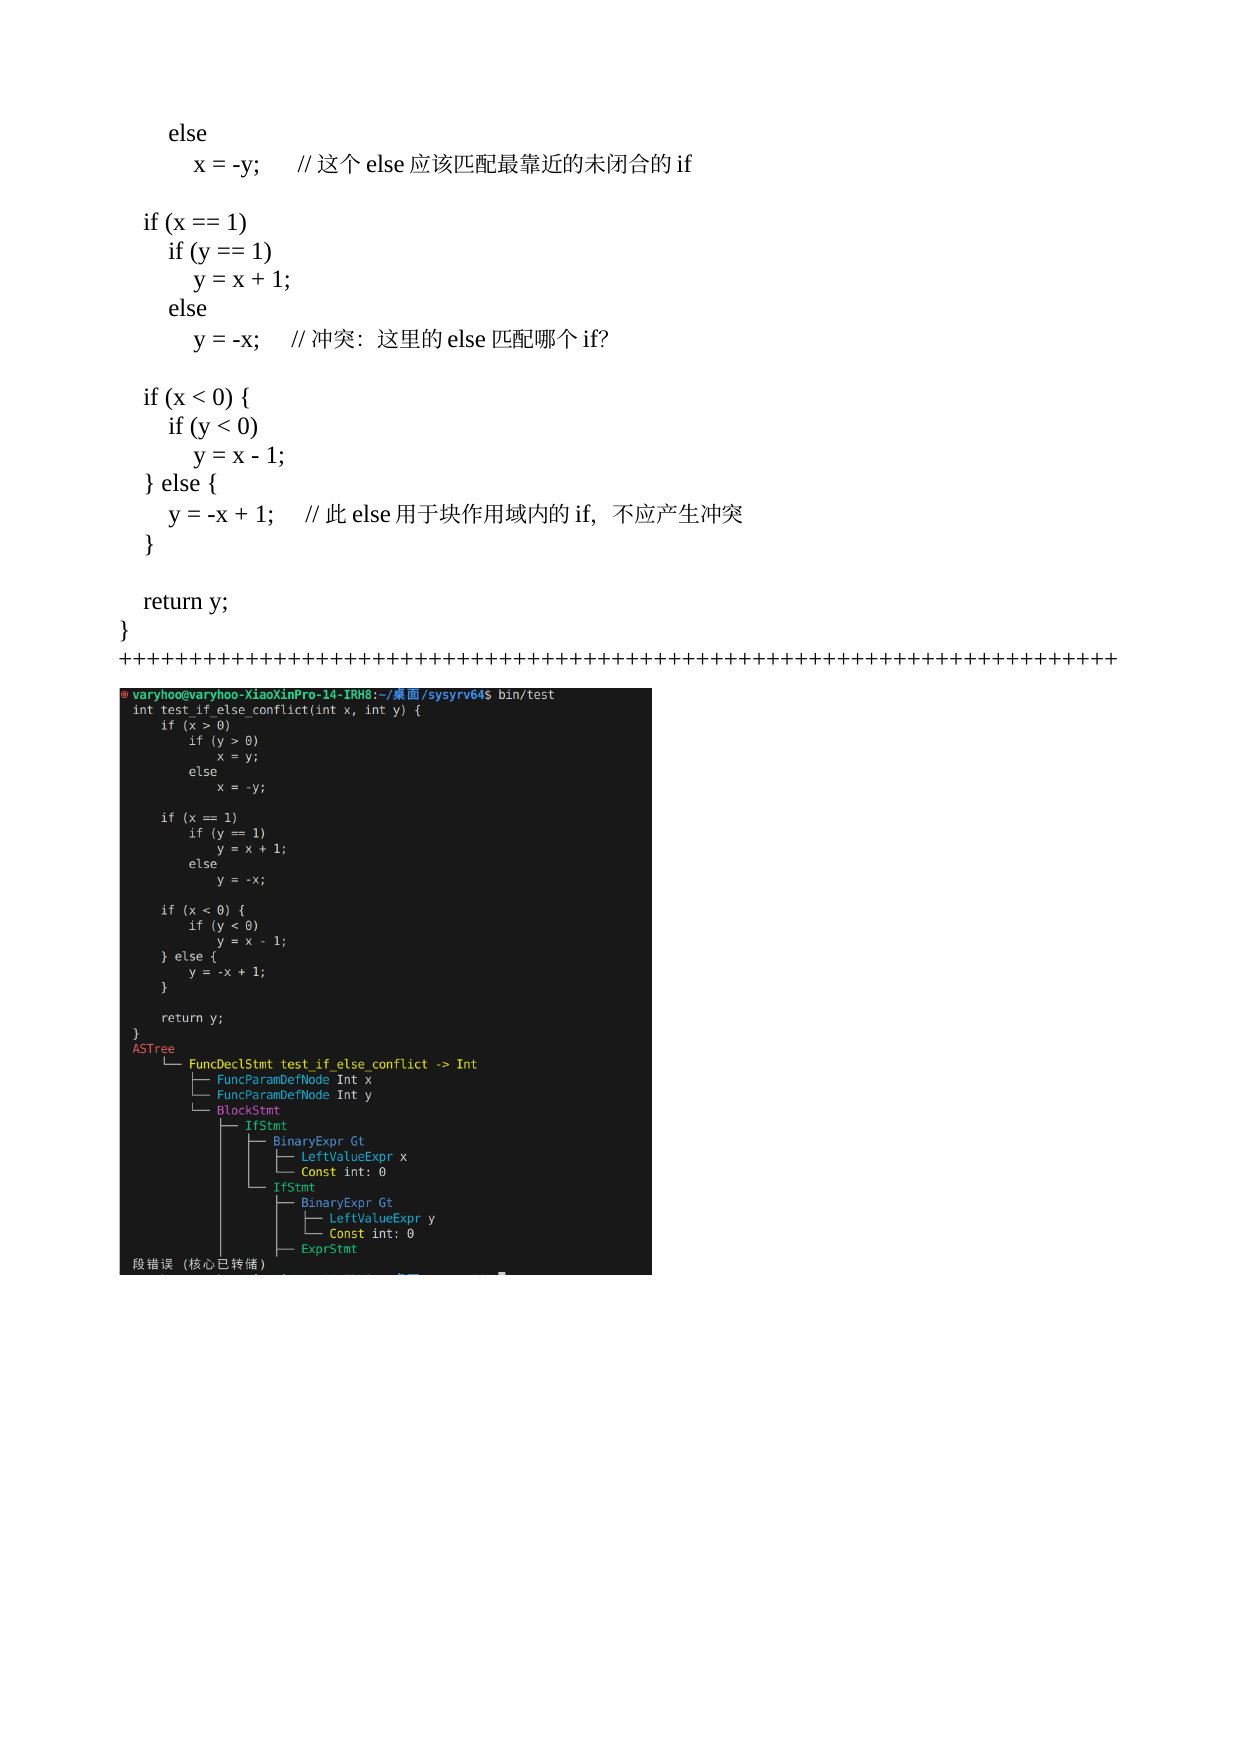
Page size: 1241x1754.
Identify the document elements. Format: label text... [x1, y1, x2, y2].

text if (y < 0) [118, 411, 1122, 440]
text if (x == 1) [118, 207, 1122, 236]
text if (x < 0) { [118, 382, 1122, 411]
text y = x - 1; [118, 440, 1122, 468]
text } [118, 615, 1122, 644]
text } [118, 529, 1122, 557]
text } else { [118, 468, 1122, 497]
picture [119, 688, 652, 1275]
text y = -x + 1; // 此else用于块作用域内的if，不应产生冲突 [118, 497, 1122, 529]
text y = x + 1; [118, 264, 1122, 293]
text else [118, 118, 1122, 147]
text else [118, 293, 1122, 322]
text y = -x; // 冲突：这里的else匹配哪个if？ [118, 322, 1122, 353]
text if (y == 1) [118, 236, 1122, 264]
text x = -y; // 这个else应该匹配最靠近的未闭合的if [118, 147, 1122, 178]
text return y; [118, 586, 1122, 615]
text +++++++++++++++++++++++++++++++++++++++++++++++++++++++++++++++++++++++ [118, 644, 1122, 672]
